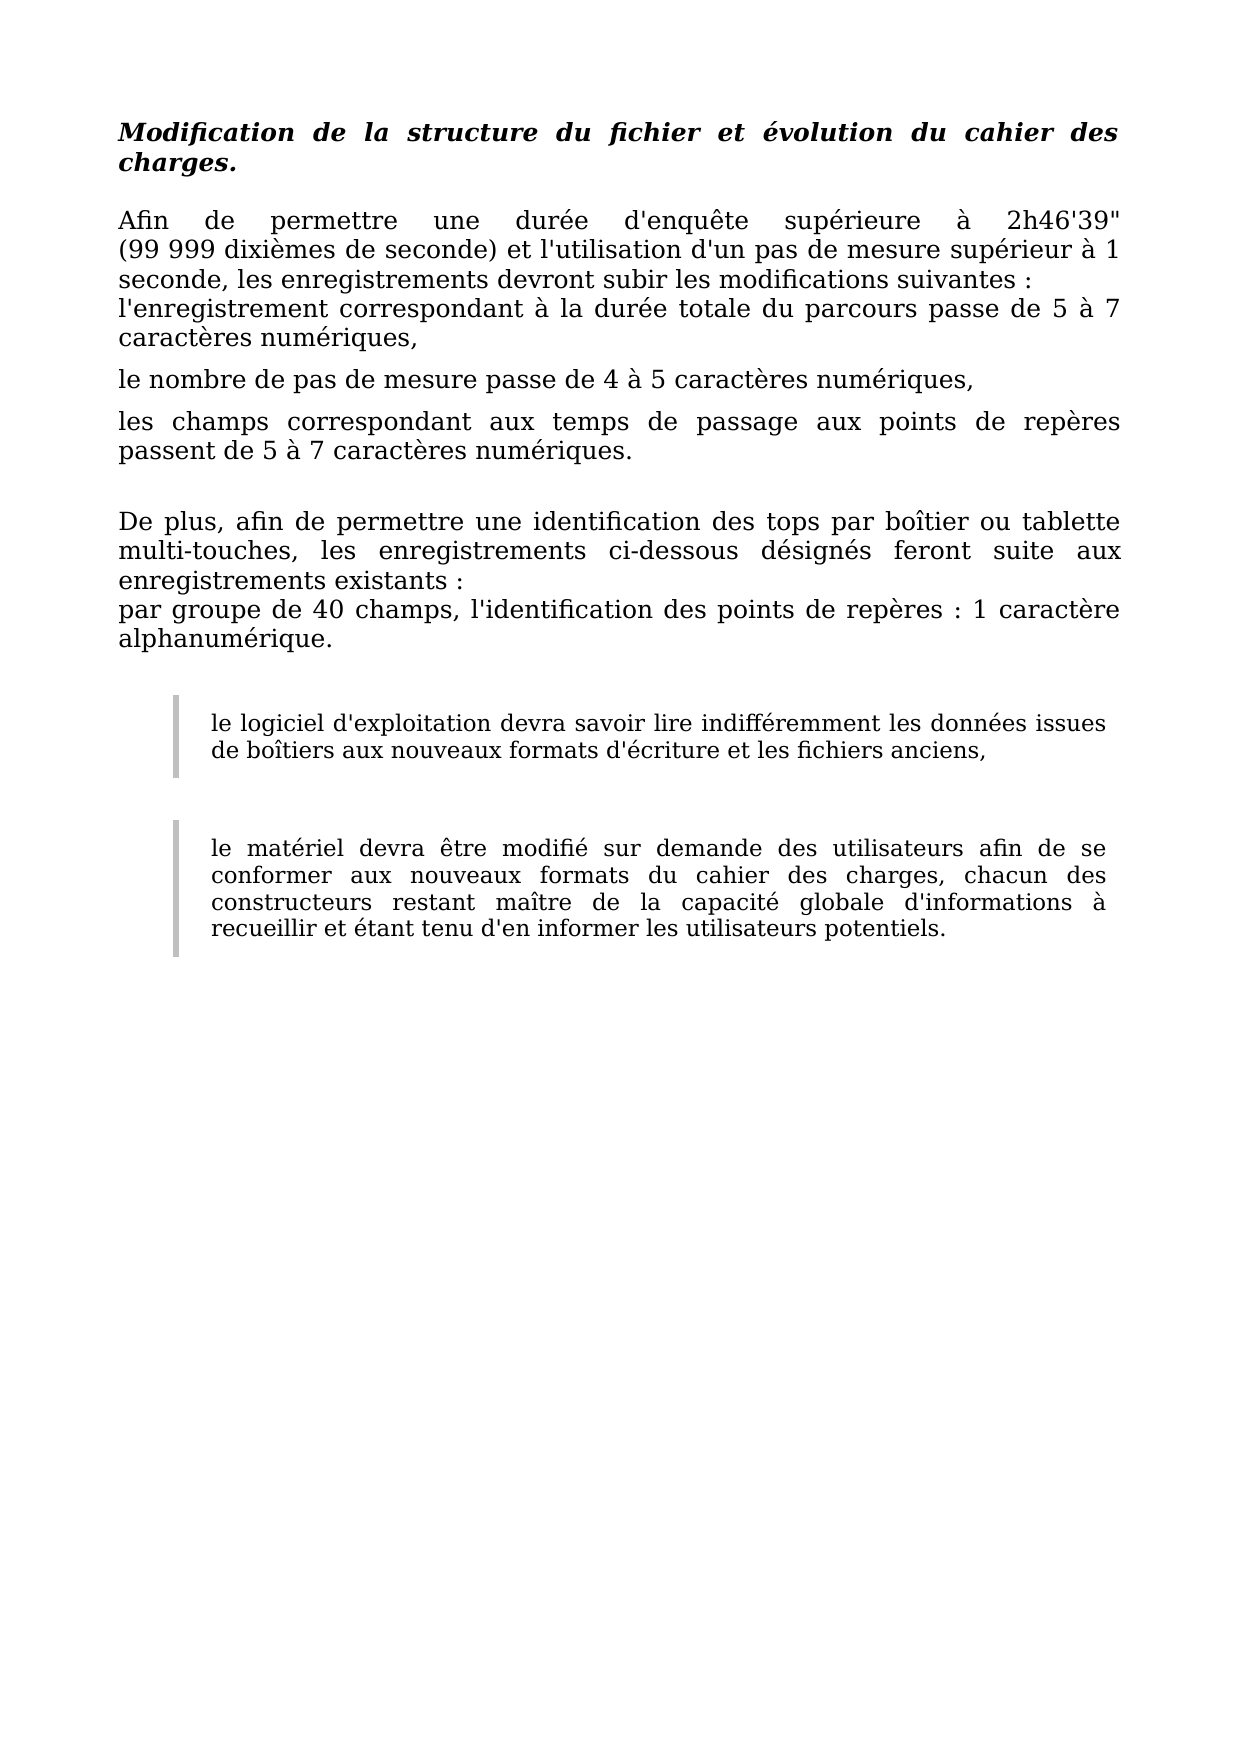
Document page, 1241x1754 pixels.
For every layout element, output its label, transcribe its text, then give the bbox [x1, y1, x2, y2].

list les champs correspondant aux temps de passage aux points de repères passent de 5 à 7 caractères numériques. [118, 407, 1122, 466]
list le matériel devra être modifié sur demande des utilisateurs afin de se conformer aux nouveaux formats du cahier des charges, chacun des constructeurs restant maître de la capacité globale d'informations à recueillir et étant tenu d'en informer les utilisateurs potentiels. [179, 820, 1122, 957]
text Modification de la structure du fichier et évolution du cahier des charges. [118, 118, 1122, 177]
text De plus, afin de permettre une identification des tops par boîtier ou tablette multi-touches, les enregistrements ci-dessous désignés feront suite aux enregistrements existants : [118, 507, 1122, 595]
list le nombre de pas de mesure passe de 4 à 5 caractères numériques, [118, 365, 1122, 394]
list par groupe de 40 champs, l'identification des points de repères : 1 caractère alphanumérique. [118, 595, 1122, 654]
list le logiciel d'exploitation devra savoir lire indifféremment les données issues de boîtiers aux nouveaux formats d'écriture et les fichiers anciens, [179, 695, 1122, 778]
text Afin de permettre une durée d'enquête supérieure à 2h46'39" (99 999 dixièmes de seconde) et l'utilisation d'un pas de mesure supérieur à 1 seconde, les enregistrements devront subir les modifications suivantes : [118, 206, 1122, 294]
list l'enregistrement correspondant à la durée totale du parcours passe de 5 à 7 caractères numériques, [118, 294, 1122, 353]
